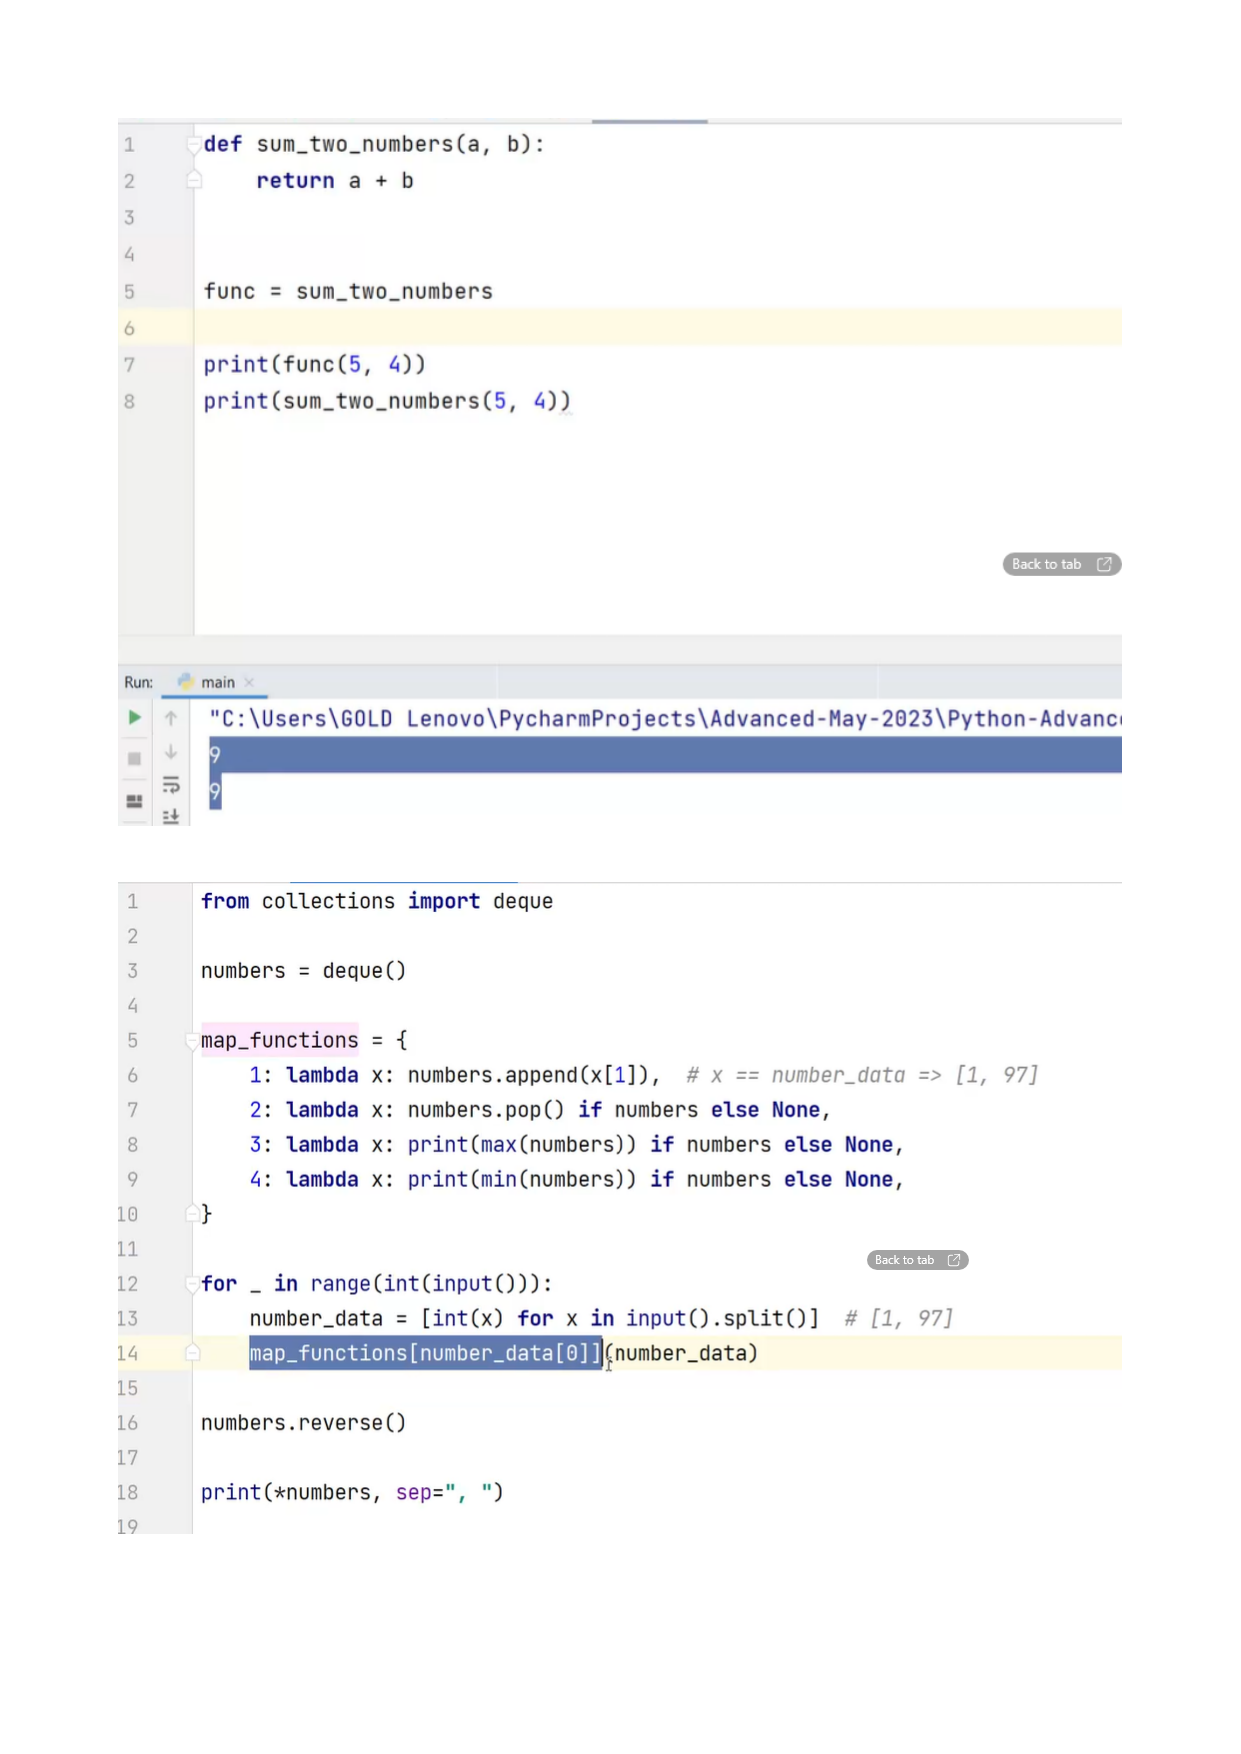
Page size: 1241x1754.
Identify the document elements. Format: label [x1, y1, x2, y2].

picture [118, 882, 1122, 1534]
picture [118, 118, 1122, 826]
